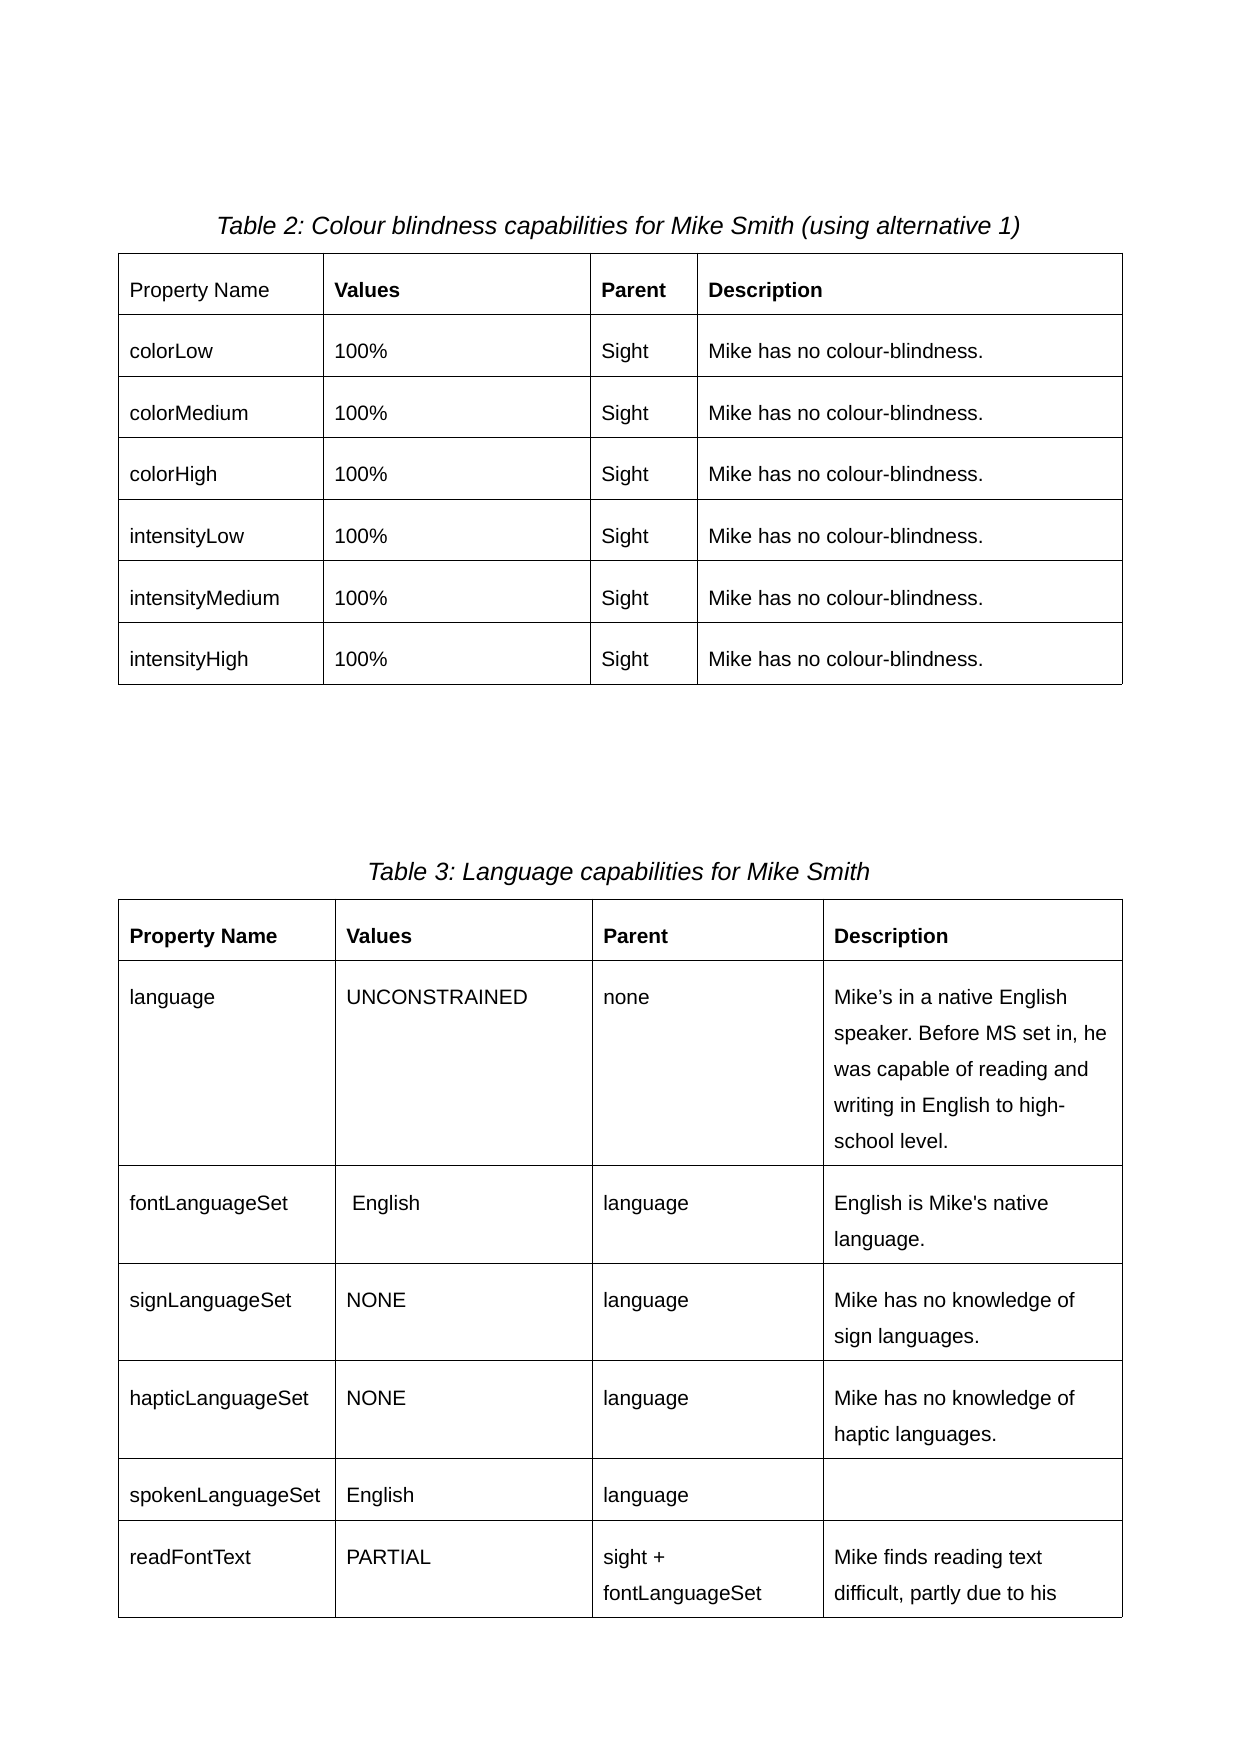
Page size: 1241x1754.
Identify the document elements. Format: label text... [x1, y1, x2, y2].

table_header Property Name [119, 254, 323, 314]
table_cell colorMedium [119, 377, 323, 437]
table_cell Mike has no colour-blindness. [698, 377, 1122, 437]
table_cell Mike’s in a native English speaker. Before MS set in, he was capable of reading and writing in English to high-school level. [824, 961, 1122, 1165]
table_cell colorHigh [119, 438, 323, 499]
table_cell Sight [591, 500, 697, 560]
table_cell fontLanguageSet [119, 1166, 335, 1263]
table_cell English [336, 1166, 592, 1263]
table_cell PARTIAL [336, 1521, 592, 1617]
table_cell English is Mike's native language. [824, 1166, 1122, 1263]
table_cell Mike finds reading text difficult, partly due to his [824, 1521, 1122, 1617]
table_cell English [336, 1459, 592, 1519]
table_cell Mike has no knowledge of sign languages. [824, 1264, 1122, 1360]
table_cell 100% [324, 561, 590, 622]
table_cell sight + fontLanguageSet [593, 1521, 823, 1617]
table_cell language [593, 1166, 823, 1263]
table_header Description [698, 254, 1122, 314]
table_cell Mike has no knowledge of haptic languages. [824, 1361, 1122, 1458]
table_cell [824, 1459, 1122, 1519]
table_cell Sight [591, 438, 697, 499]
table_cell language [593, 1264, 823, 1360]
table_header Parent [593, 900, 823, 960]
table_cell 100% [324, 438, 590, 499]
table_header Parent [591, 254, 697, 314]
table_cell 100% [324, 623, 590, 683]
text Table 3: Language capabilities for Mike Smith [118, 857, 1122, 886]
table_cell intensityMedium [119, 561, 323, 622]
table_header Values [336, 900, 592, 960]
table_cell Sight [591, 623, 697, 683]
table_cell 100% [324, 315, 590, 376]
table_cell Sight [591, 561, 697, 622]
table_cell none [593, 961, 823, 1165]
table_cell NONE [336, 1361, 592, 1458]
table_cell signLanguageSet [119, 1264, 335, 1360]
table_cell intensityLow [119, 500, 323, 560]
table_header Values [324, 254, 590, 314]
table_cell Mike has no colour-blindness. [698, 438, 1122, 499]
table_cell language [593, 1361, 823, 1458]
table_cell Mike has no colour-blindness. [698, 623, 1122, 683]
table_cell 100% [324, 500, 590, 560]
text Table 2: Colour blindness capabilities for Mike Smith (using alternative 1) [118, 211, 1122, 240]
table_header Property Name [119, 900, 335, 960]
table_cell spokenLanguageSet [119, 1459, 335, 1519]
table_cell intensityHigh [119, 623, 323, 683]
table_cell Sight [591, 377, 697, 437]
table_cell language [119, 961, 335, 1165]
table_cell UNCONSTRAINED [336, 961, 592, 1165]
table_cell Mike has no colour-blindness. [698, 315, 1122, 376]
table_cell 100% [324, 377, 590, 437]
table_cell Sight [591, 315, 697, 376]
table_header Description [824, 900, 1122, 960]
table_cell Mike has no colour-blindness. [698, 561, 1122, 622]
table_cell Mike has no colour-blindness. [698, 500, 1122, 560]
table_cell readFontText [119, 1521, 335, 1617]
table_cell language [593, 1459, 823, 1519]
table_cell hapticLanguageSet [119, 1361, 335, 1458]
table_cell NONE [336, 1264, 592, 1360]
table_cell colorLow [119, 315, 323, 376]
